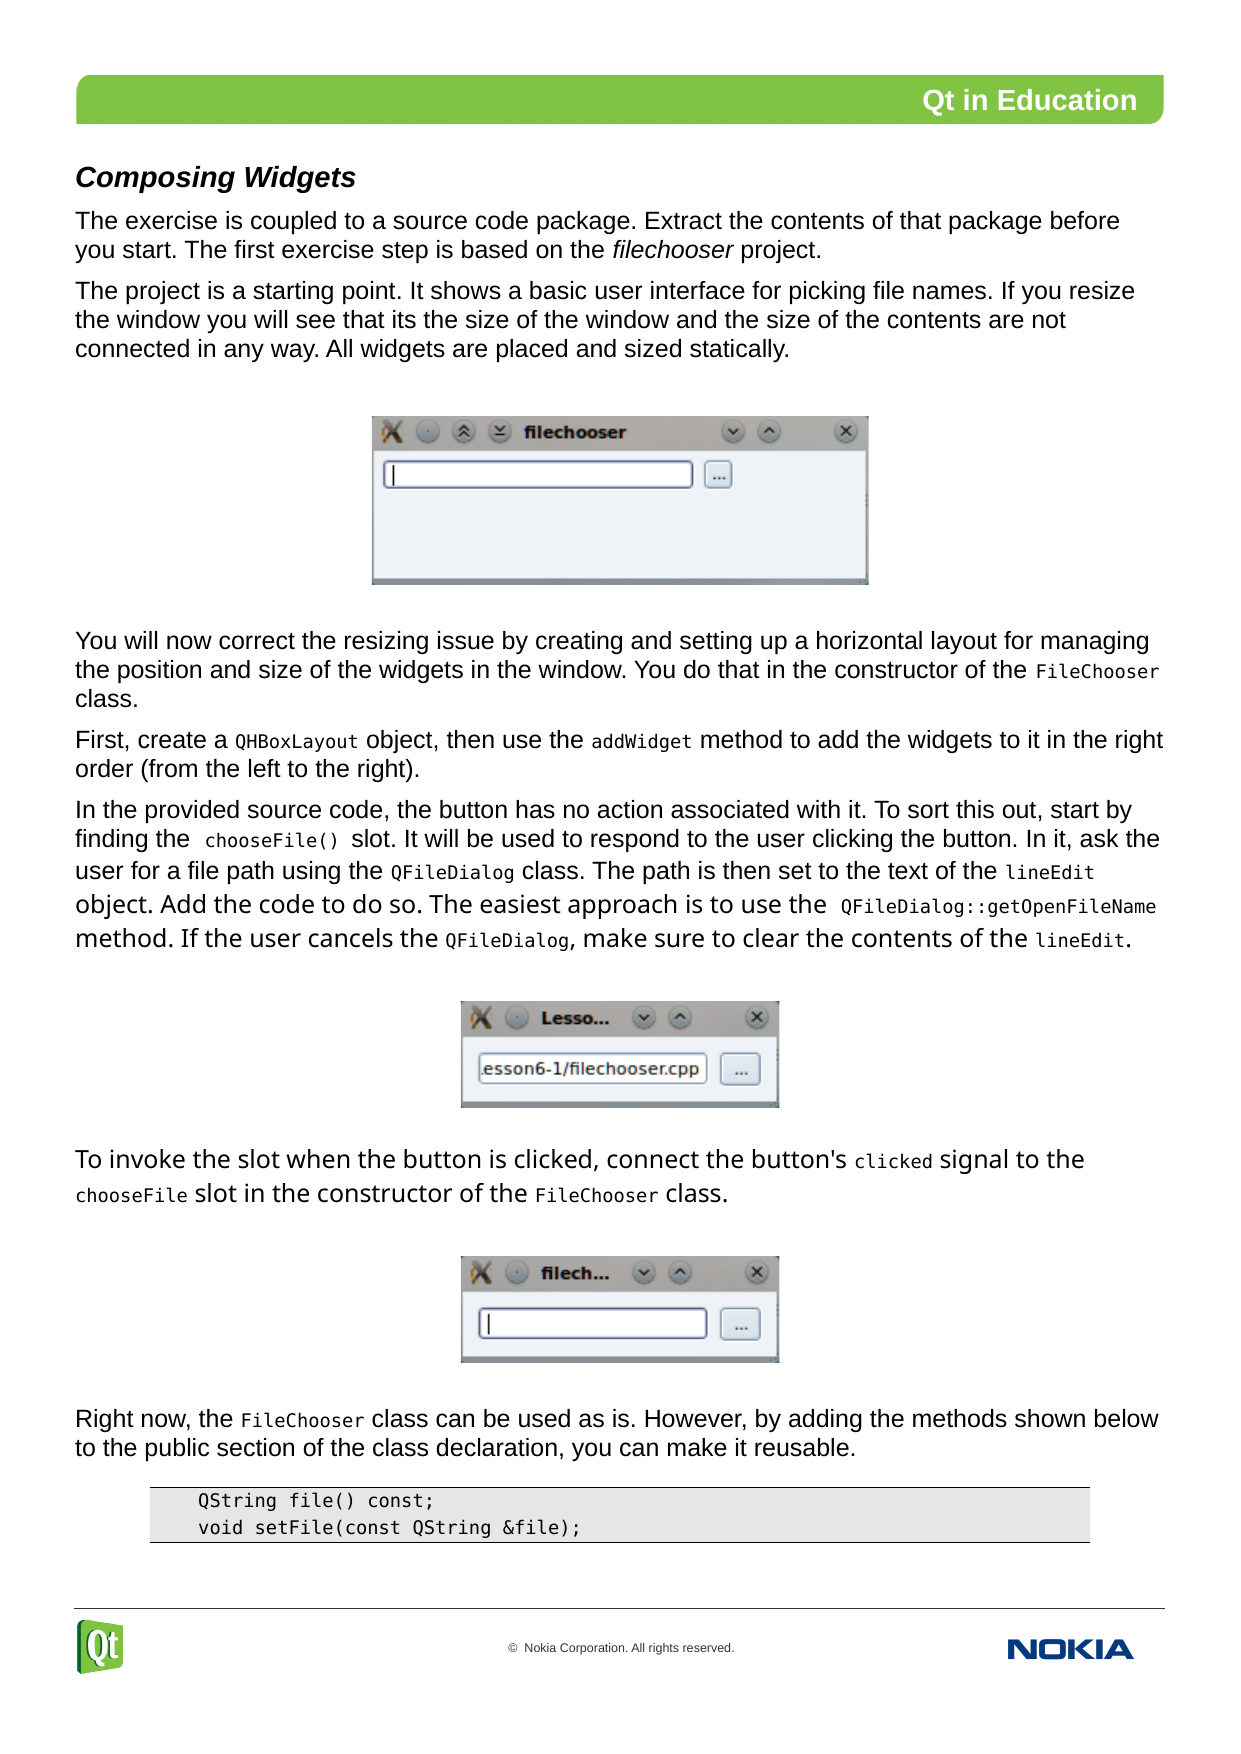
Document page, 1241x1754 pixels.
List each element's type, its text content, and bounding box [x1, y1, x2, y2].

text Right now, the FileChooser class can be used as is. However, by adding the methods shown below to the public section of the class declaration, you can make it reusable. [75, 1404, 1165, 1462]
picture [978, 1610, 1164, 1688]
picture [460, 1256, 780, 1363]
picture [371, 416, 869, 585]
text To invoke the slot when the button is clicked, connect the button's clicked signal to the chooseFile slot in the constructor of the FileChooser class. [75, 1142, 1165, 1210]
text In the provided source code, the button has no action associated with it. To sort this out, start by finding the chooseFile() slot. It will be used to respond to the user clicking the button. In it, ask the user for a file path using the QFileDialog class. The path is then set to the text of the lineEdit object. Add the code to do so. The easiest approach is to use the QFileDialog::getOpenFileName method. If the user cancels the QFileDialog, make sure to clear the contents of the lineEdit. [75, 795, 1165, 954]
picture [76, 75, 1164, 124]
picture [460, 1001, 780, 1108]
text First, create a QHBoxLayout object, then use the addWidget method to add the widgets to it in the right order (from the left to the right). [75, 725, 1165, 782]
text The exercise is coupled to a source code package. Extract the contents of that package before you start. The first exercise step is based on the filechooser project. [75, 206, 1165, 263]
text You will now correct the resizing issue by creating and setting up a horizontal layout for managing the position and size of the widgets in the window. You do that in the constructor of the FileChooser class. [75, 626, 1165, 712]
text The project is a starting point. It shows a basic user interface for picking file names. If you resize the window you will see that its the size of the window and the size of the contents are not connected in any way. All widgets are placed and sized statically. [75, 276, 1165, 362]
picture [73, 1615, 127, 1679]
text void setFile(const QString &file); [150, 1514, 1090, 1542]
text QString file() const; [150, 1488, 1090, 1514]
subtitle Composing Widgets [75, 160, 1165, 193]
